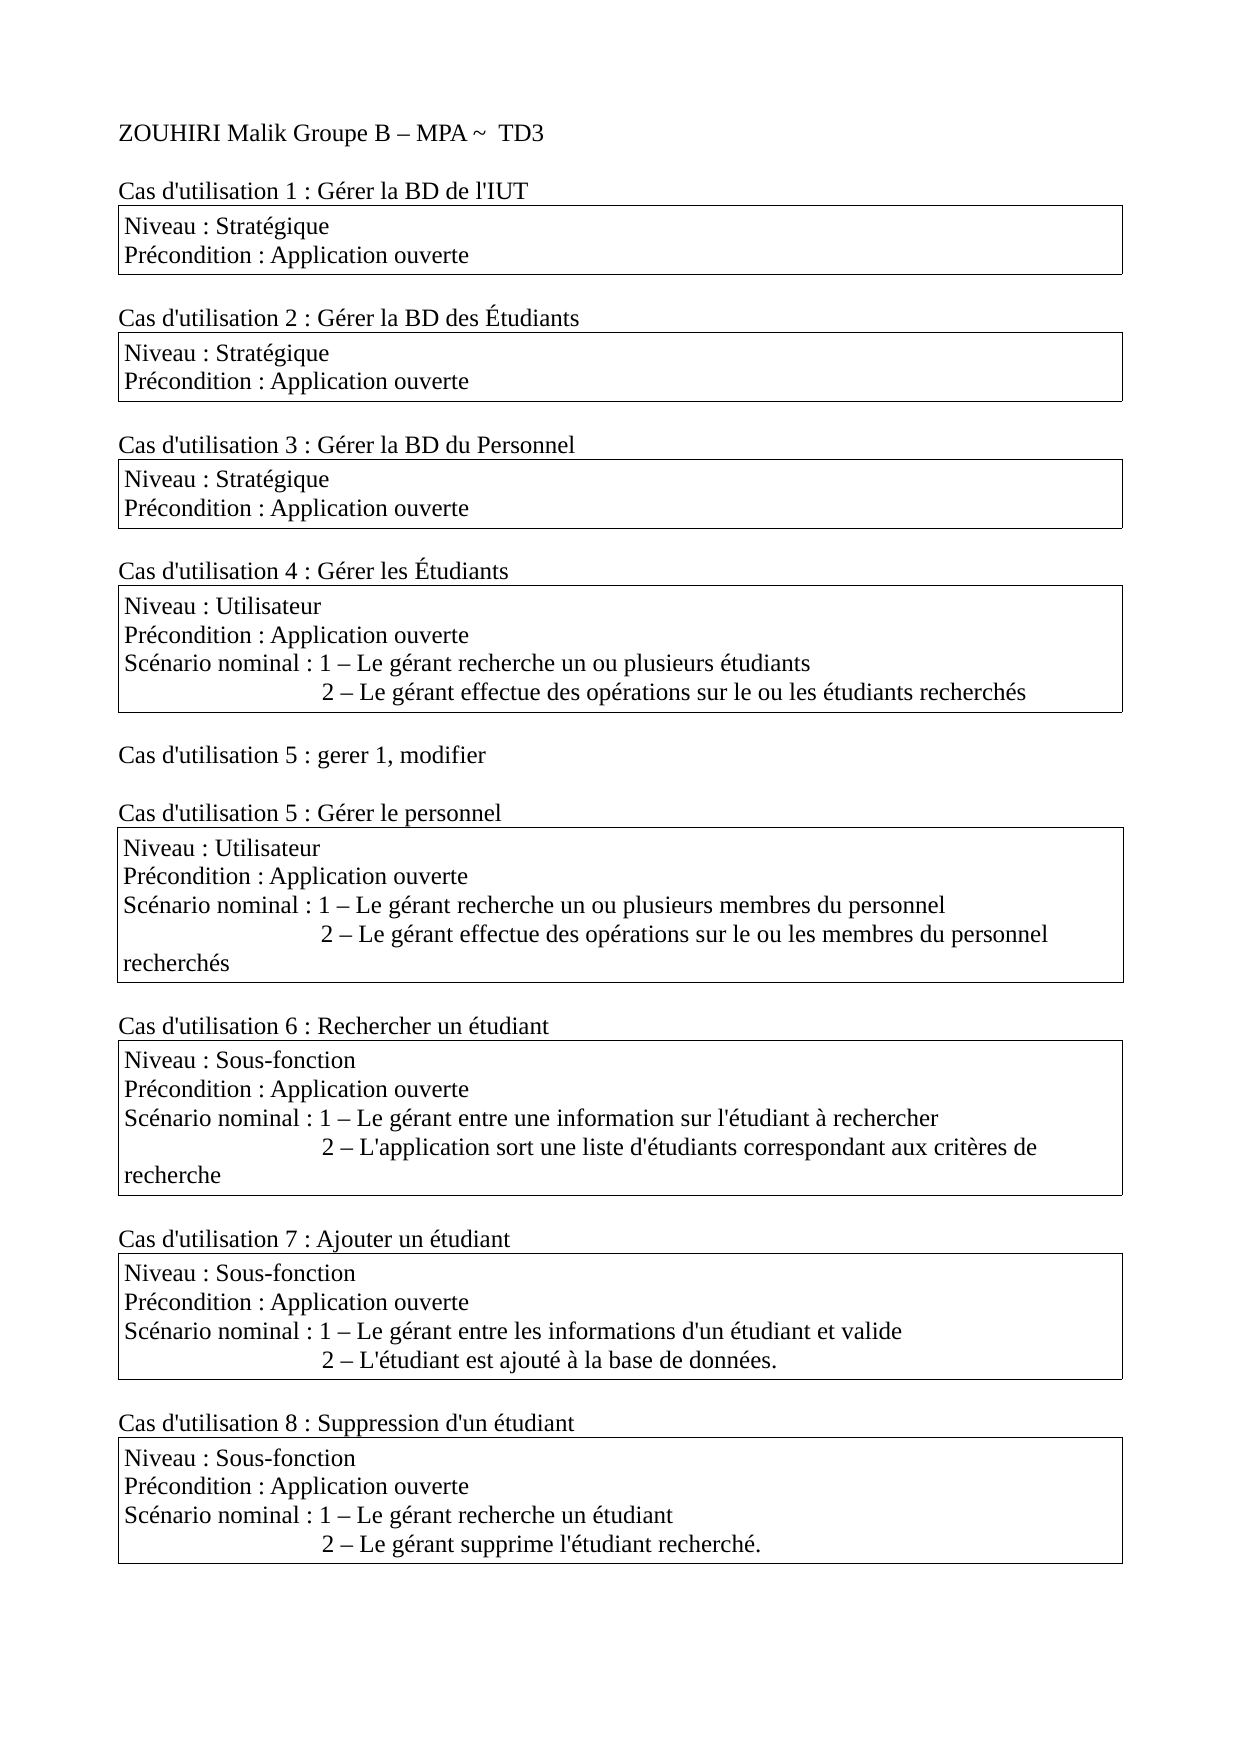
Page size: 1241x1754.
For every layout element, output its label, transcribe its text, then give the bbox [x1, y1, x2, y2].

table_header Niveau : Stratégique Précondition : Application ouverte [119, 460, 1122, 527]
text Cas d'utilisation 7 : Ajouter un étudiant [118, 1224, 1122, 1253]
table_header Niveau : Sous-fonction Précondition : Application ouverte Scénario nominal : 1 – Le gérant entre une information sur l'étudiant à rechercher 2 – L'application sort une liste d'étudiants correspondant aux critères de recherche [119, 1041, 1122, 1195]
table_header Niveau : Sous-fonction Précondition : Application ouverte Scénario nominal : 1 – Le gérant recherche un étudiant 2 – Le gérant supprime l'étudiant recherché. [119, 1438, 1122, 1563]
table_header Niveau : Utilisateur Précondition : Application ouverte Scénario nominal : 1 – Le gérant recherche un ou plusieurs membres du personnel 2 – Le gérant effectue des opérations sur le ou les membres du personnel recherchés [118, 828, 1123, 982]
text Cas d'utilisation 5 : Gérer le personnel [118, 798, 1122, 827]
text Cas d'utilisation 1 : Gérer la BD de l'IUT [118, 176, 1122, 205]
table_header Niveau : Sous-fonction Précondition : Application ouverte Scénario nominal : 1 – Le gérant entre les informations d'un étudiant et valide 2 – L'étudiant est ajouté à la base de données. [119, 1254, 1122, 1379]
text Cas d'utilisation 3 : Gérer la BD du Personnel [118, 430, 1122, 458]
text Cas d'utilisation 2 : Gérer la BD des Étudiants [118, 303, 1122, 332]
table_header Niveau : Stratégique Précondition : Application ouverte [119, 333, 1122, 401]
text Cas d'utilisation 8 : Suppression d'un étudiant [118, 1408, 1122, 1437]
text Cas d'utilisation 4 : Gérer les Étudiants [118, 556, 1122, 585]
text Cas d'utilisation 6 : Rechercher un étudiant [118, 1011, 1122, 1040]
table_header Niveau : Utilisateur Précondition : Application ouverte Scénario nominal : 1 – Le gérant recherche un ou plusieurs étudiants 2 – Le gérant effectue des opérations sur le ou les étudiants recherchés [119, 586, 1122, 712]
table_header Niveau : Stratégique Précondition : Application ouverte [119, 206, 1122, 274]
text Cas d'utilisation 5 : gerer 1, modifier [118, 741, 1122, 769]
